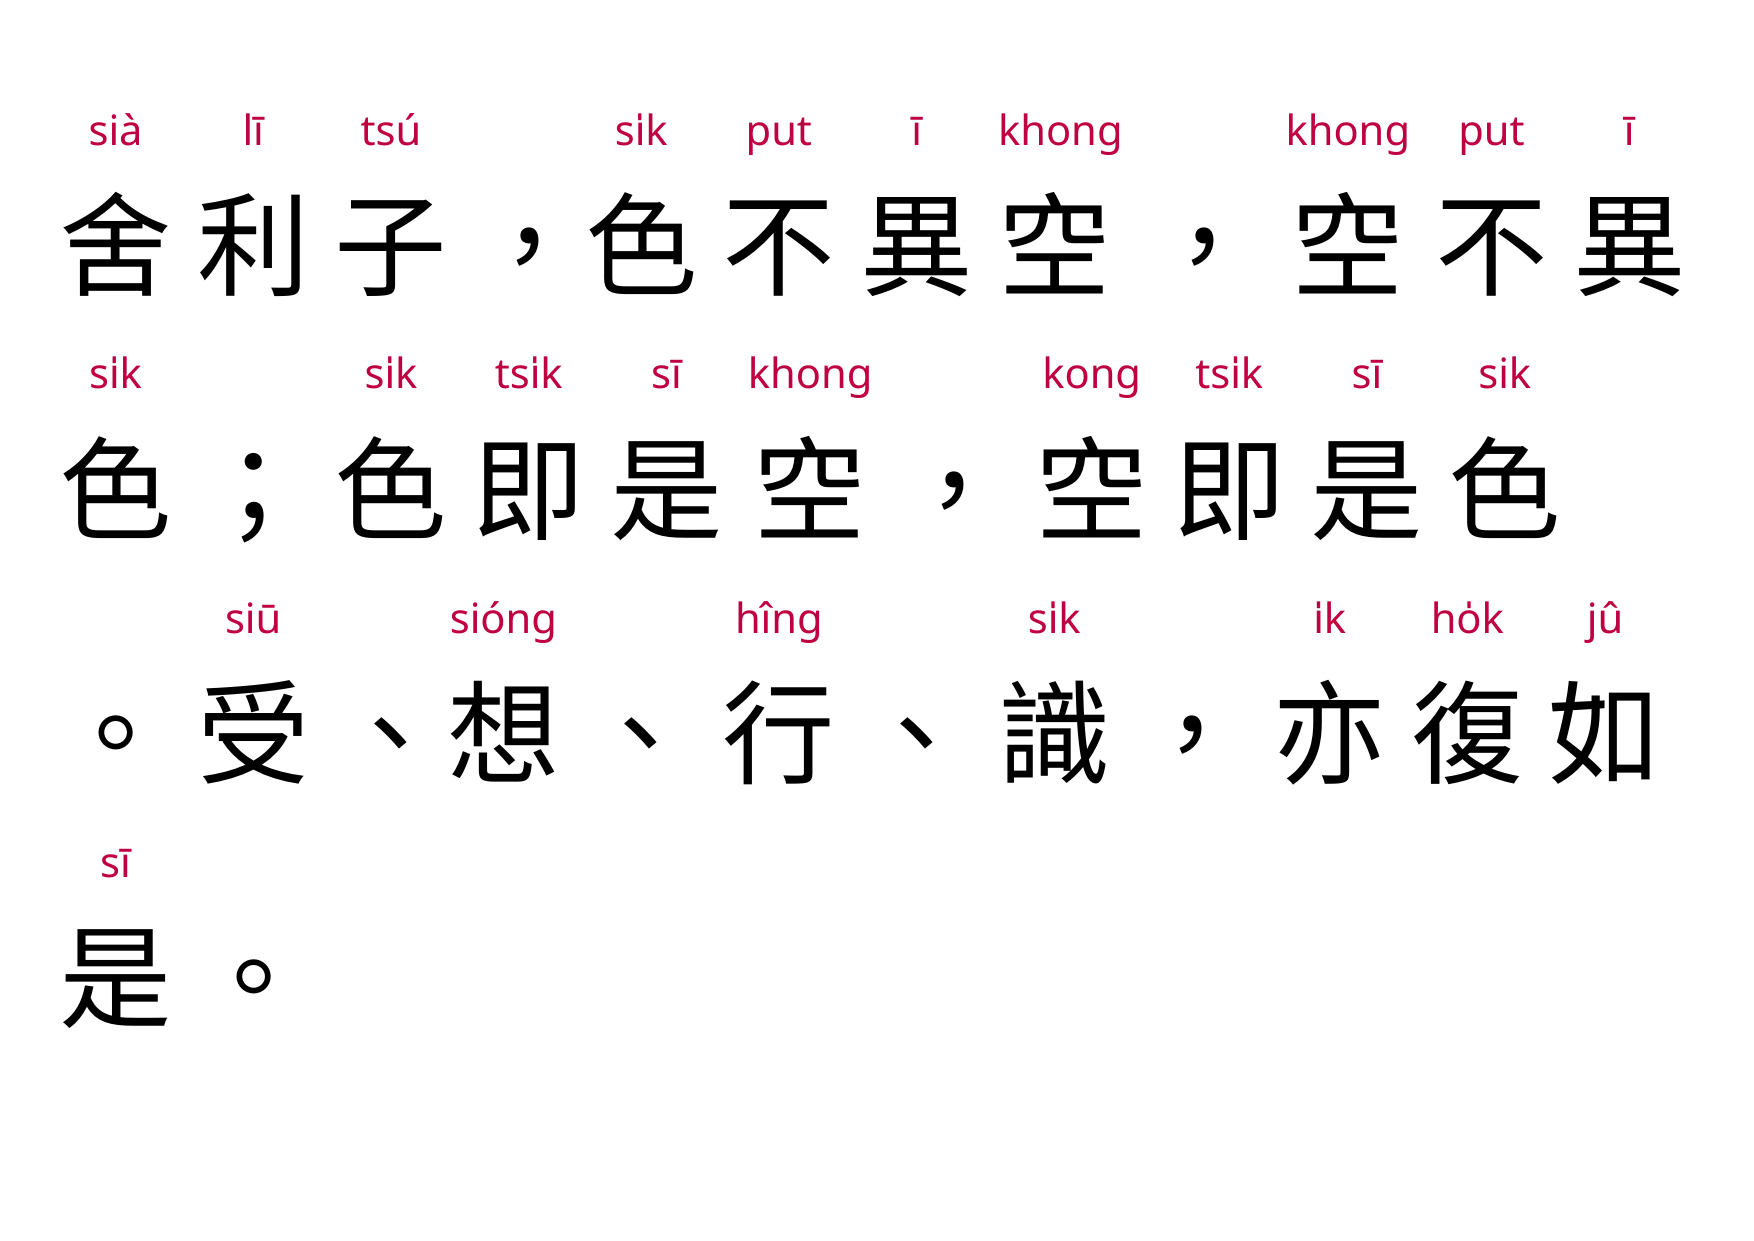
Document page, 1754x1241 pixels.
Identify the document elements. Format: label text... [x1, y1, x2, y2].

text 舍sià 利lī 子tsú ，色si̍k 不put 異ī 空khong ， 空khong 不put 異ī 色si̍k ； 色si̍k 即tsi̍k 是sī 空khong ， 空kong 即tsi̍k 是sī 色sik 。 受siū 、想sióng 、 行hîng 、 識si̍k ， 亦i̍k 復ho̍k 如jû 是sī 。 [59, 100, 1695, 1052]
